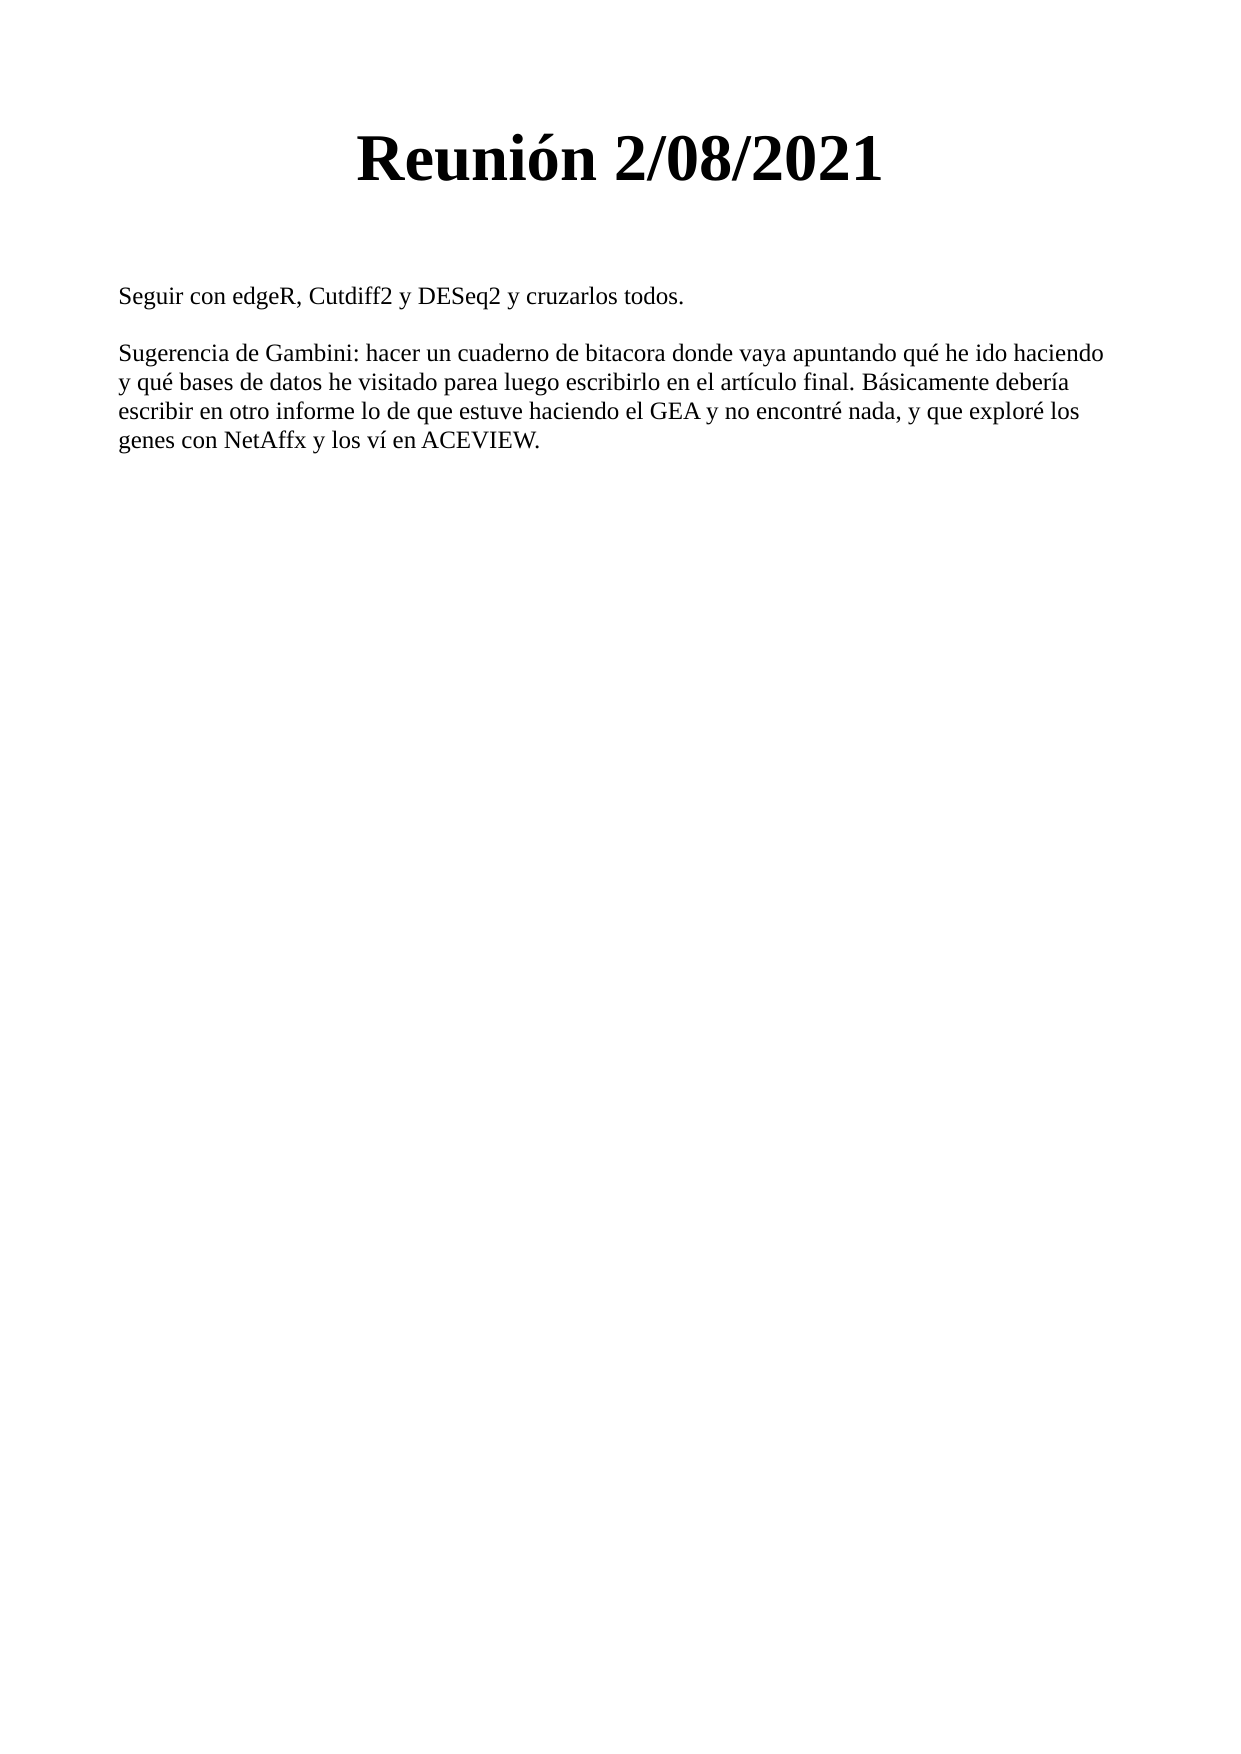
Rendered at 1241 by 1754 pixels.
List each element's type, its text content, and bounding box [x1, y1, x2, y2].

text Seguir con edgeR, Cutdiff2 y DESeq2 y cruzarlos todos. [118, 281, 1122, 310]
text Sugerencia de Gambini: hacer un cuaderno de bitacora donde vaya apuntando qué he ido haciendo y qué bases de datos he visitado parea luego escribirlo en el artículo final. Básicamente debería escribir en otro informe lo de que estuve haciendo el GEA y no encontré nada, y que exploré los genes con NetAffx y los ví en ACEVIEW. [118, 338, 1122, 453]
text Reunión 2/08/2021 [118, 118, 1122, 195]
